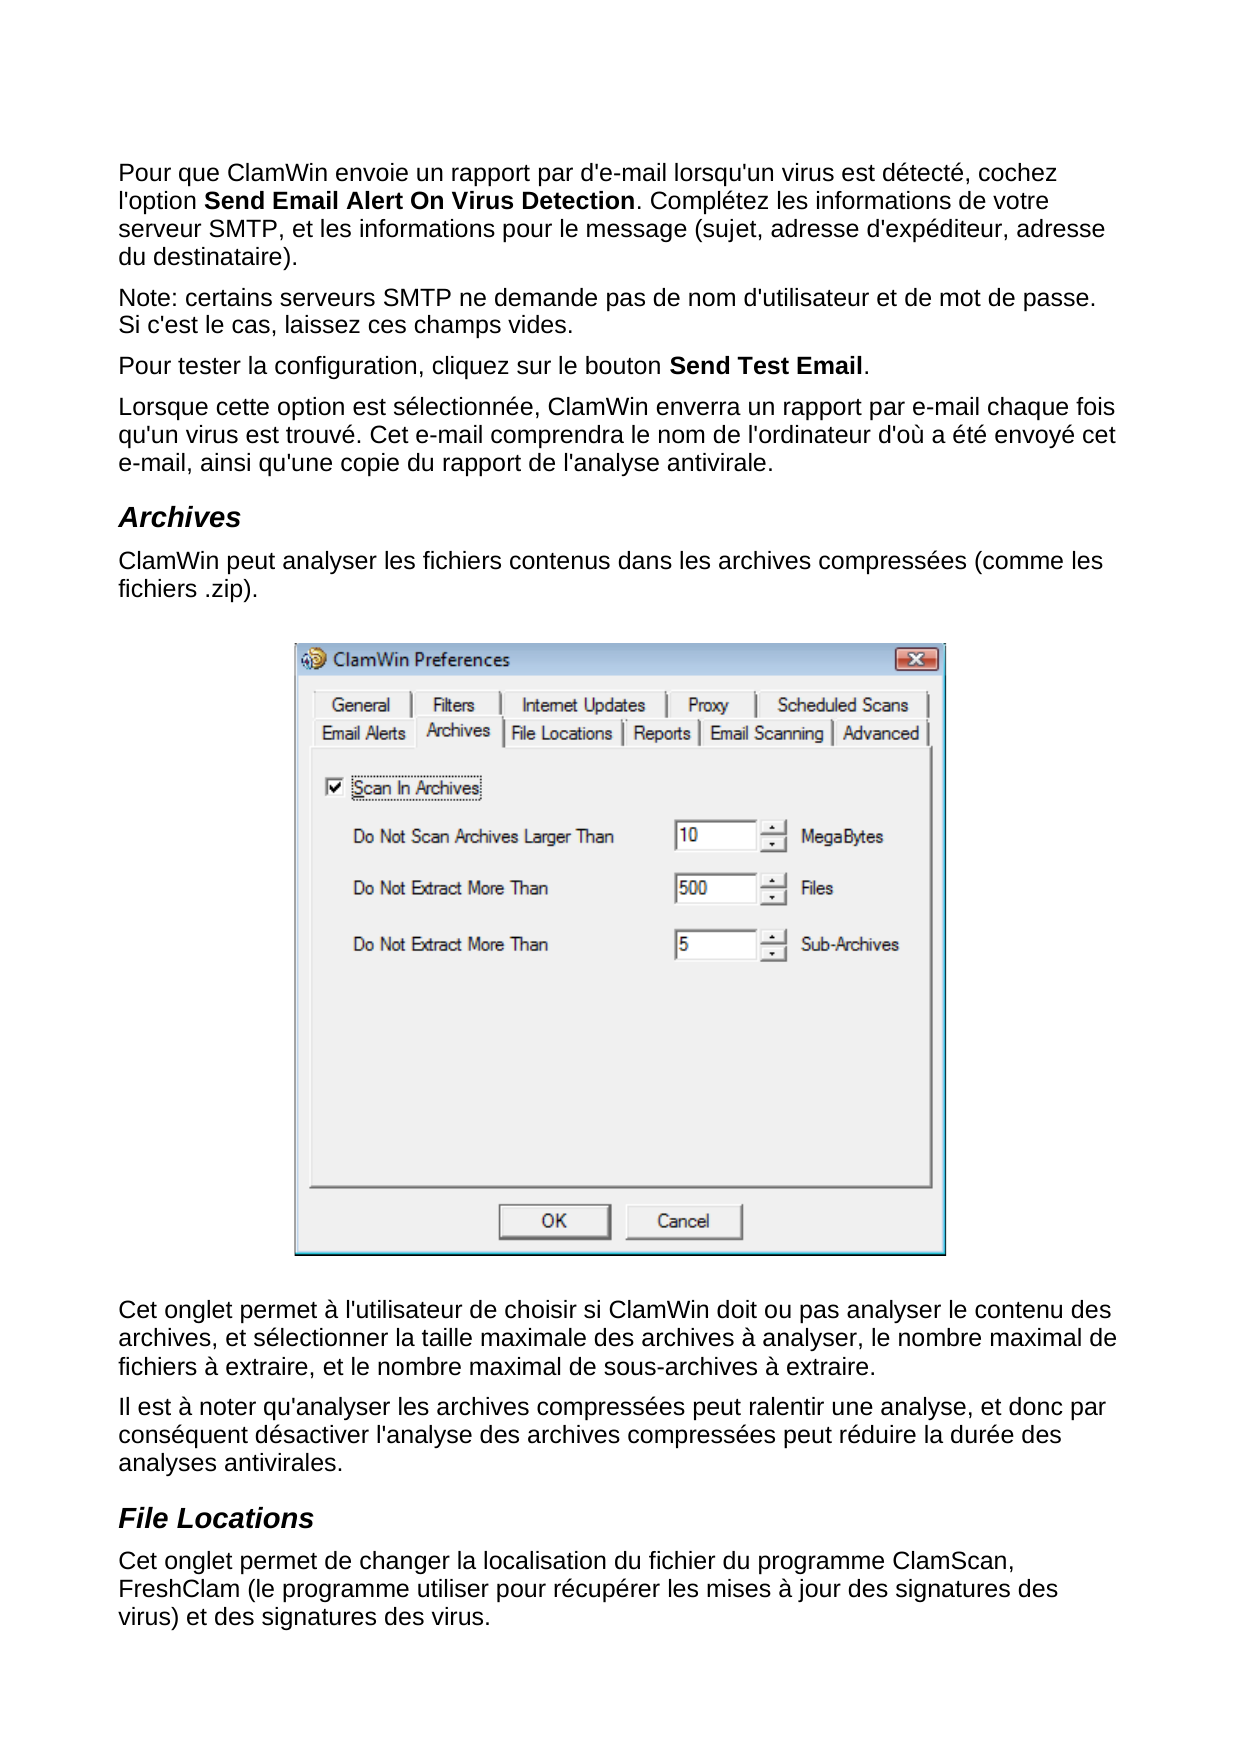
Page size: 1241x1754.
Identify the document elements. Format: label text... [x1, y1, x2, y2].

subtitle File Locations [118, 1502, 1122, 1534]
text Note: certains serveurs SMTP ne demande pas de nom d'utilisateur et de mot de passe. Si c'est le cas, laissez ces champs vides. [118, 283, 1122, 339]
text Pour que ClamWin envoie un rapport par d'e-mail lorsqu'un virus est détecté, cochez l'option Send Email Alert On Virus Detection. Complétez les informations de votre serveur SMTP, et les informations pour le message (sujet, adresse d'expéditeur, adresse du destinataire). [118, 159, 1122, 271]
text Cet onglet permet à l'utilisateur de choisir si ClamWin doit ou pas analyser le contenu des archives, et sélectionner la taille maximale des archives à analyser, le nombre maximal de fichiers à extraire, et le nombre maximal de sous-archives à extraire. [118, 1296, 1122, 1380]
text Lorsque cette option est sélectionnée, ClamWin enverra un rapport par e-mail chaque fois qu'un virus est trouvé. Cet e-mail comprendra le nom de l'ordinateur d'où a été envoyé cet e-mail, ainsi qu'une copie du rapport de l'analyse antivirale. [118, 392, 1122, 476]
subtitle Archives [118, 501, 1122, 534]
picture [294, 643, 947, 1256]
text Cet onglet permet de changer la localisation du fichier du programme ClamScan, FreshClam (le programme utiliser pour récupérer les mises à jour des signatures des virus) et des signatures des virus. [118, 1547, 1122, 1631]
text Il est à noter qu'analyser les archives compressées peut ralentir une analyse, et donc par conséquent désactiver l'analyse des archives compressées peut réduire la durée des analyses antivirales. [118, 1393, 1122, 1477]
text ClamWin peut analyser les fichiers contenus dans les archives compressées (comme les fichiers .zip). [118, 547, 1122, 603]
text Pour tester la configuration, cliquez sur le bouton Send Test Email. [118, 352, 1122, 380]
